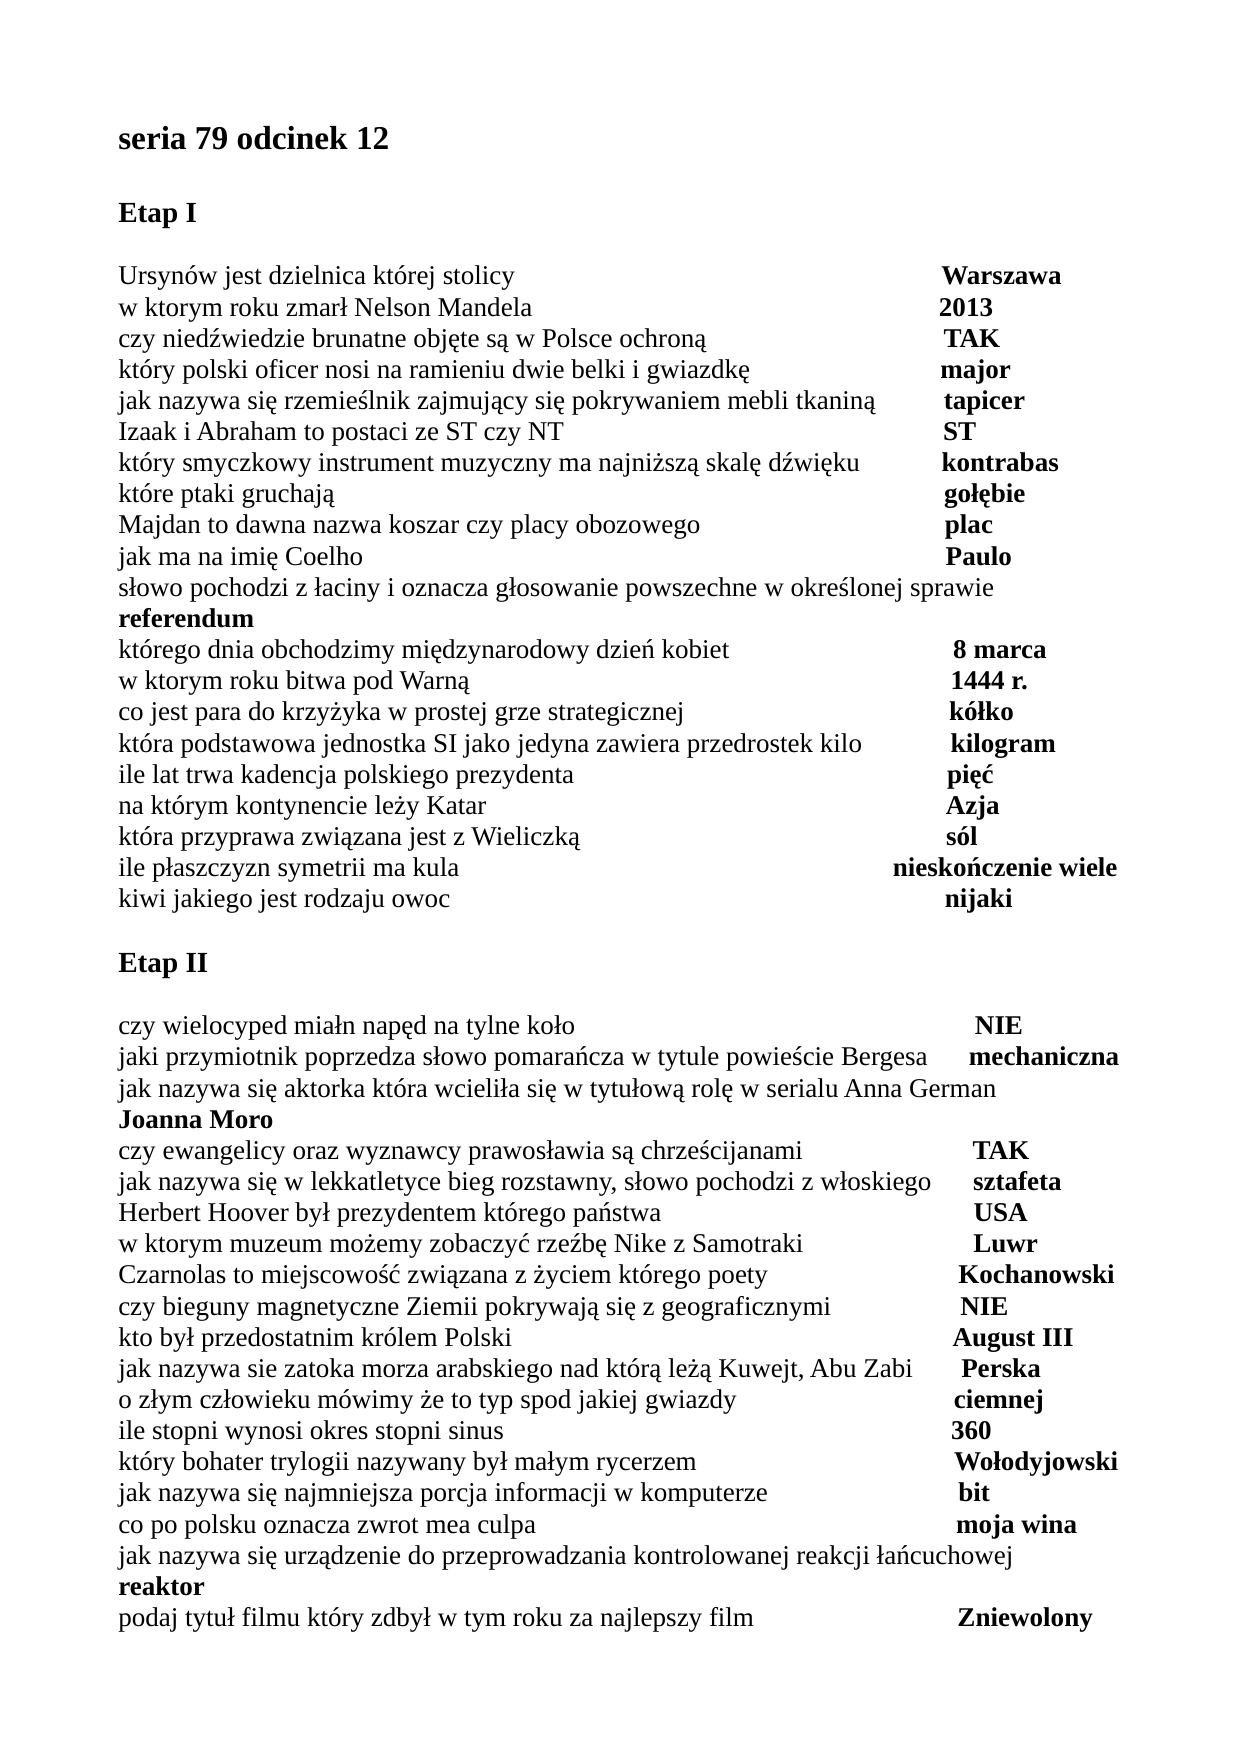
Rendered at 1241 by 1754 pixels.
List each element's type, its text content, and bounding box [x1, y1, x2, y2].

text Czarnolas to miejscowość związana z życiem którego poety Kochanowski [118, 1258, 1122, 1290]
text kto był przedostatnim królem Polski August III [118, 1321, 1122, 1352]
text jak nazywa się urządzenie do przeprowadzania kontrolowanej reakcji łańcuchowej reaktor [118, 1539, 1122, 1601]
text która przyprawa związana jest z Wieliczką sól [118, 820, 1122, 851]
text jaki przymiotnik poprzedza słowo pomarańcza w tytule powieście Bergesa mechaniczna [118, 1041, 1122, 1072]
text Izaak i Abraham to postaci ze ST czy NT ST [118, 415, 1122, 446]
text Ursynów jest dzielnica której stolicy Warszawa [118, 259, 1122, 291]
text które ptaki gruchają gołębie [118, 477, 1122, 509]
text który smyczkowy instrument muzyczny ma najniższą skalę dźwięku kontrabas [118, 446, 1122, 477]
text który polski oficer nosi na ramieniu dwie belki i gwiazdkę major [118, 353, 1122, 384]
text Joanna Moro [118, 1103, 1122, 1134]
text ile stopni wynosi okres stopni sinus 360 [118, 1414, 1122, 1445]
text ile lat trwa kadencja polskiego prezydenta pięć [118, 758, 1122, 789]
text która podstawowa jednostka SI jako jedyna zawiera przedrostek kilo kilogram [118, 727, 1122, 758]
text jak nazywa się rzemieślnik zajmujący się pokrywaniem mebli tkaniną tapicer [118, 384, 1122, 415]
text Majdan to dawna nazwa koszar czy placy obozowego plac [118, 509, 1122, 540]
text który bohater trylogii nazywany był małym rycerzem Wołodyjowski [118, 1445, 1122, 1477]
text czy niedźwiedzie brunatne objęte są w Polsce ochroną TAK [118, 322, 1122, 353]
text czy ewangelicy oraz wyznawcy prawosławia są chrześcijanami TAK [118, 1134, 1122, 1165]
text o złym człowieku mówimy że to typ spod jakiej gwiazdy ciemnej [118, 1383, 1122, 1414]
text podaj tytuł filmu który zdbył w tym roku za najlepszy film Zniewolony [118, 1601, 1122, 1632]
text słowo pochodzi z łaciny i oznacza głosowanie powszechne w określonej sprawie referendum [118, 571, 1122, 633]
text w ktorym roku bitwa pod Warną 1444 r. [118, 664, 1122, 696]
text w ktorym muzeum możemy zobaczyć rzeźbę Nike z Samotraki Luwr [118, 1227, 1122, 1258]
text Etap II [118, 945, 1122, 978]
text na którym kontynencie leży Katar Azja [118, 789, 1122, 820]
text jak ma na imię Coelho Paulo [118, 540, 1122, 571]
text którego dnia obchodzimy międzynarodowy dzień kobiet 8 marca [118, 633, 1122, 664]
text czy bieguny magnetyczne Ziemii pokrywają się z geograficznymi NIE [118, 1290, 1122, 1321]
text w ktorym roku zmarł Nelson Mandela 2013 [118, 291, 1122, 322]
text co po polsku oznacza zwrot mea culpa moja wina [118, 1508, 1122, 1539]
text jak nazywa się najmniejsza porcja informacji w komputerze bit [118, 1477, 1122, 1508]
text kiwi jakiego jest rodzaju owoc nijaki [118, 882, 1122, 913]
text jak nazywa sie zatoka morza arabskiego nad którą leżą Kuwejt, Abu Zabi Perska [118, 1352, 1122, 1383]
text co jest para do krzyżyka w prostej grze strategicznej kółko [118, 696, 1122, 727]
text ile płaszczyzn symetrii ma kula nieskończenie wiele [118, 851, 1122, 882]
text jak nazywa się aktorka która wcieliła się w tytułową rolę w serialu Anna German [118, 1072, 1122, 1103]
text czy wielocyped miałn napęd na tylne koło NIE [118, 1009, 1122, 1041]
text jak nazywa się w lekkatletyce bieg rozstawny, słowo pochodzi z włoskiego sztafeta [118, 1165, 1122, 1196]
text Herbert Hoover był prezydentem którego państwa USA [118, 1196, 1122, 1227]
text Etap I [118, 195, 1122, 228]
text seria 79 odcinek 12 [118, 118, 1122, 156]
